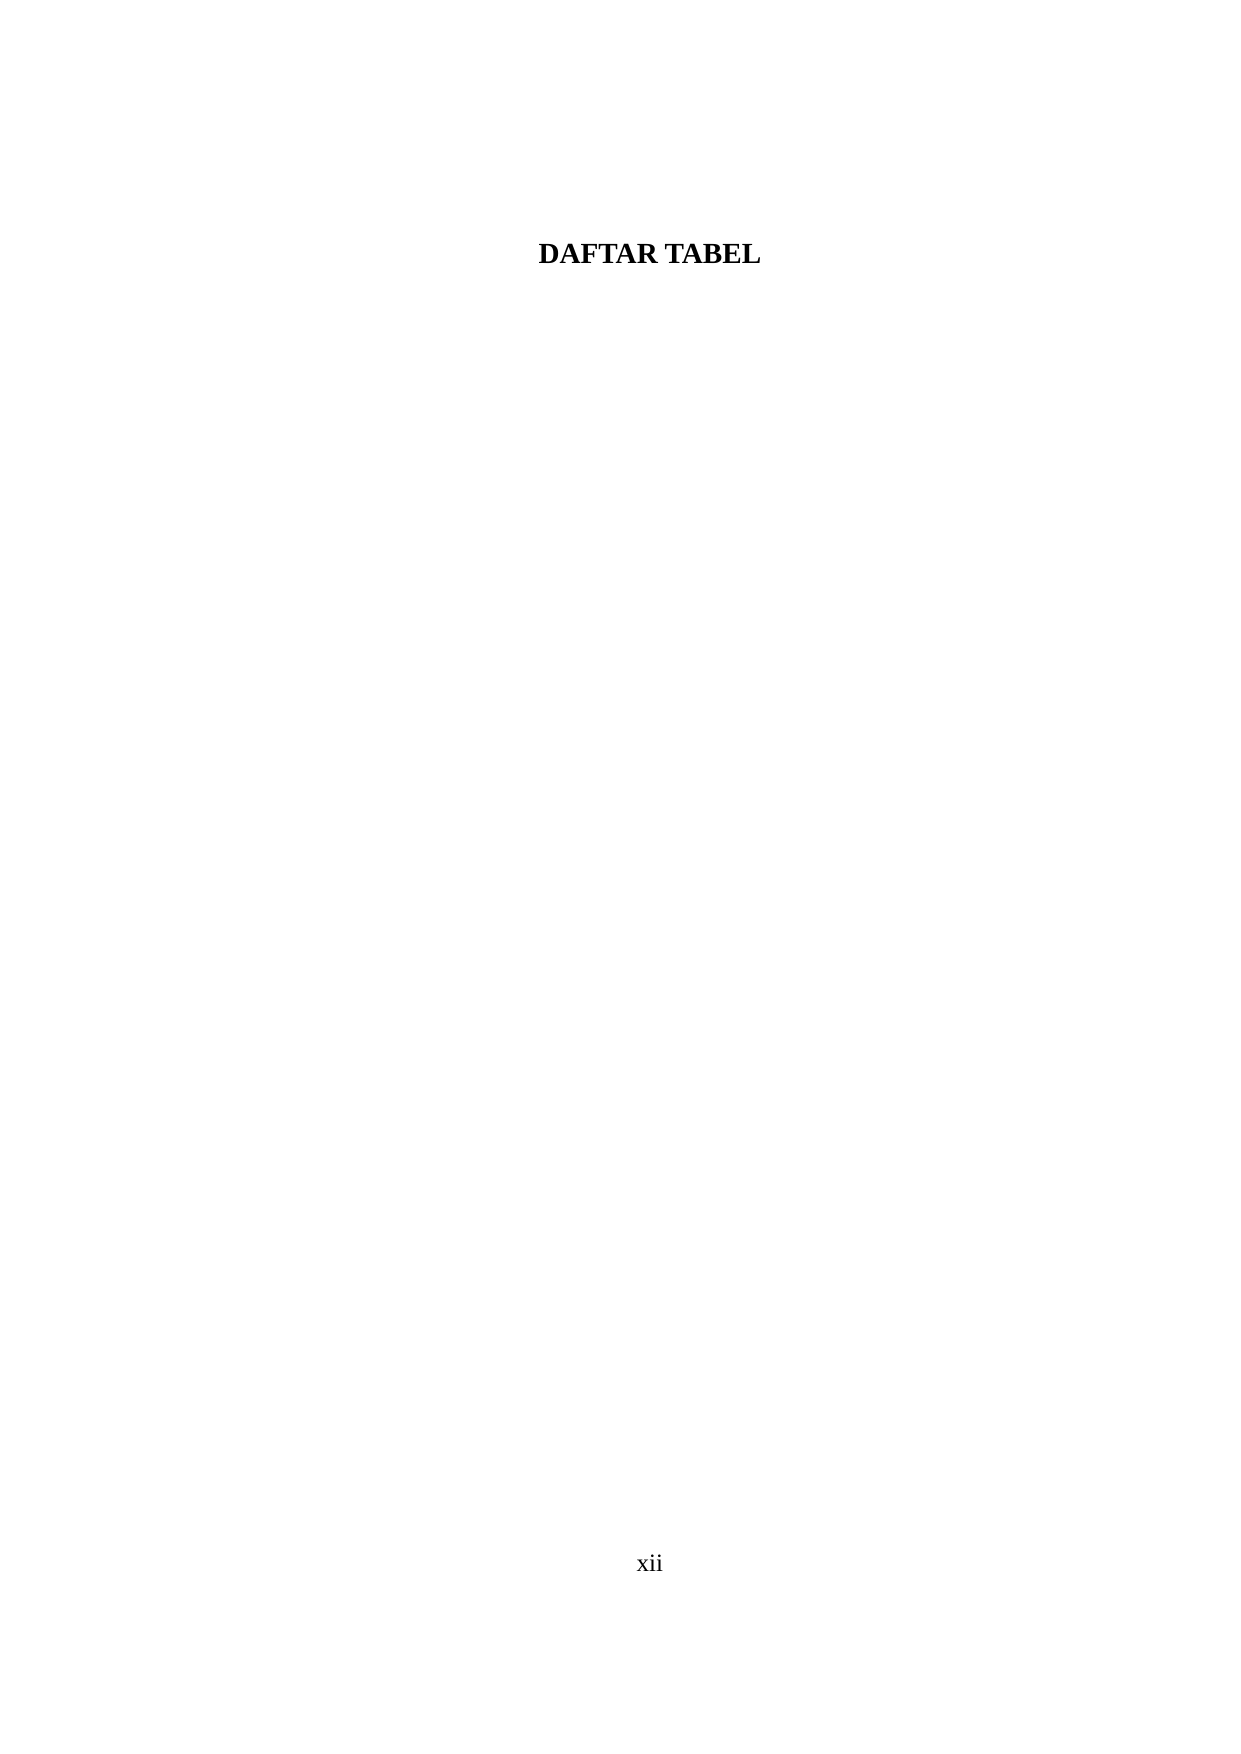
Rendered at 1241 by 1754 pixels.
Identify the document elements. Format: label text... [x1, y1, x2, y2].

text DAFTAR TABEL [236, 236, 1063, 270]
